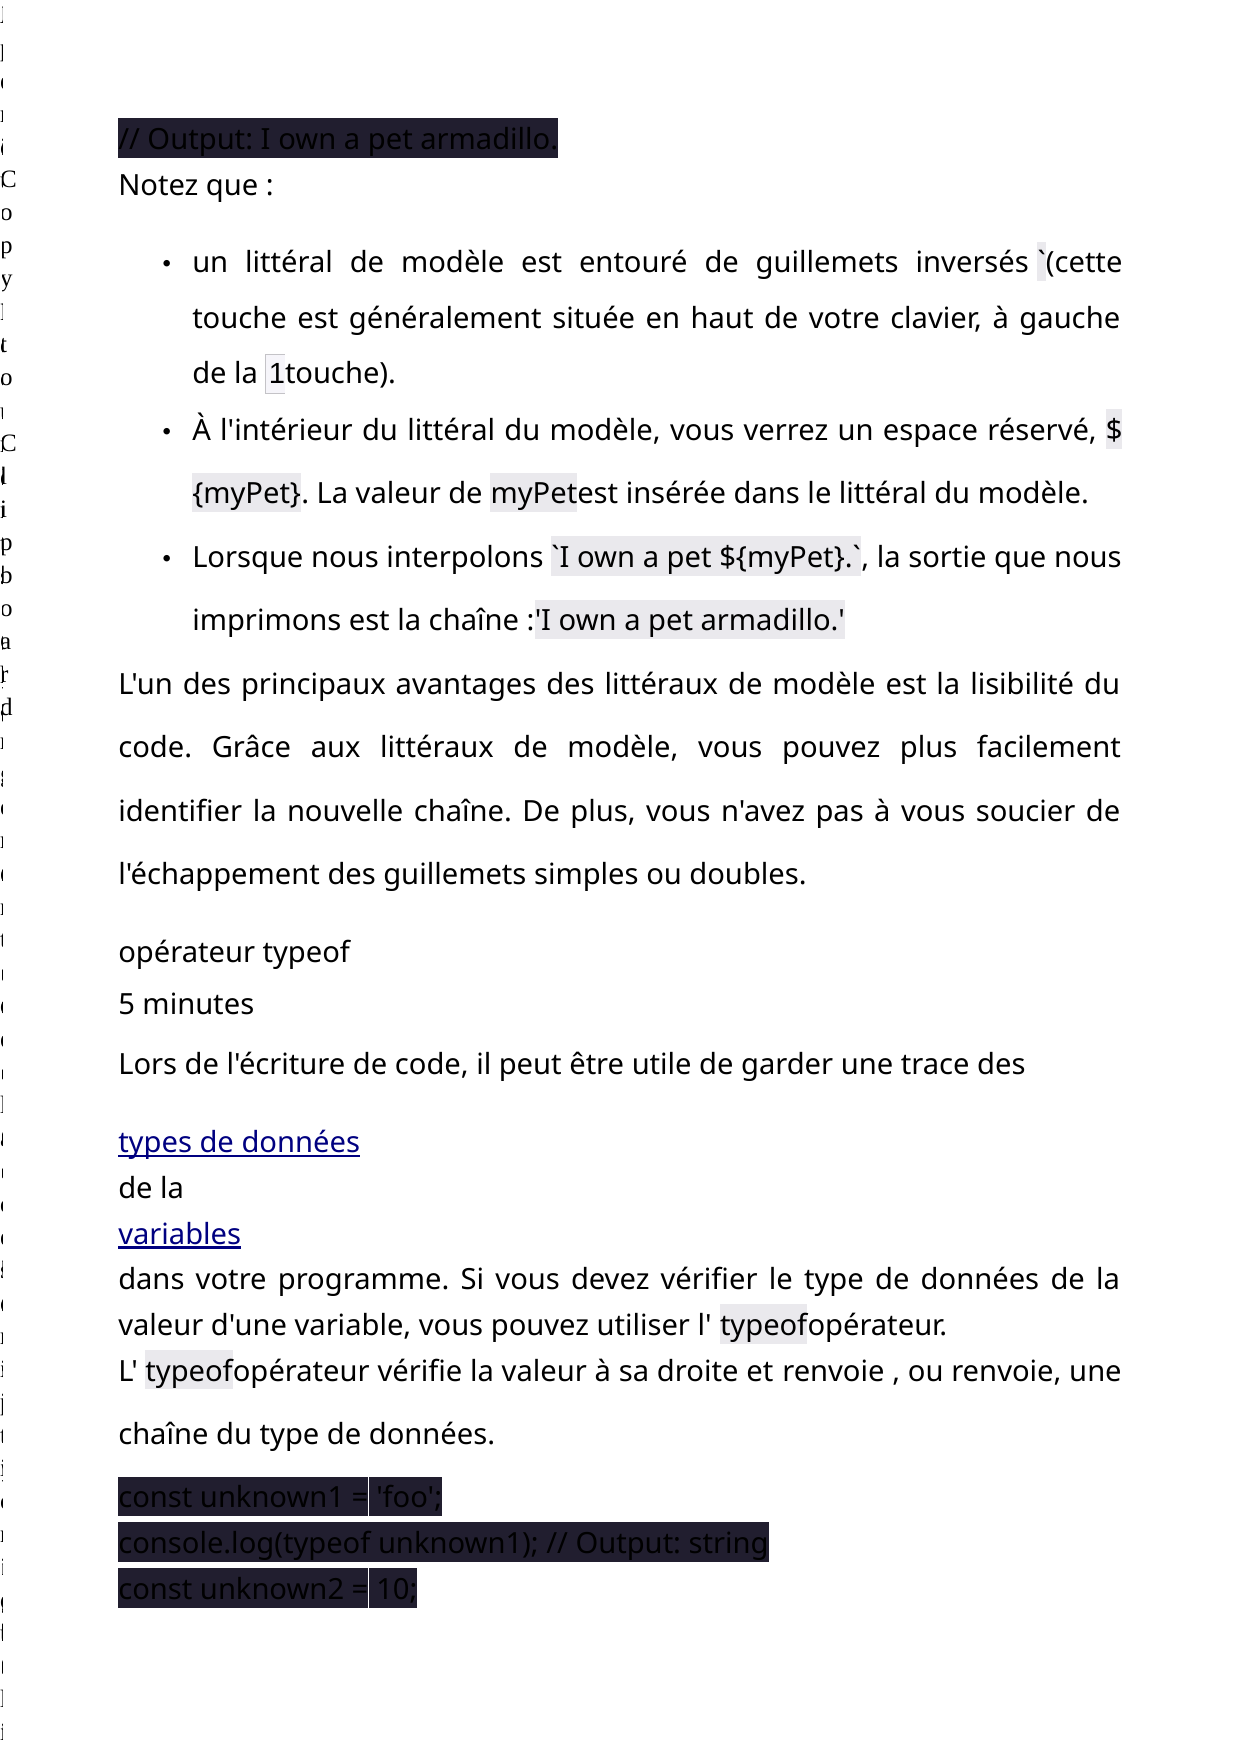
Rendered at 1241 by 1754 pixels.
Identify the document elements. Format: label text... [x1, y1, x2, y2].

text 5 minutes [118, 983, 1122, 1023]
text L' typeofopérateur vérifie la valeur à sa droite et renvoie , ou renvoie, une chaîne du type de données. [118, 1350, 1122, 1453]
subtitle opérateur typeof [118, 931, 1122, 971]
text Lors de l'écriture de code, il peut être utile de garder une trace des [118, 1044, 1122, 1083]
list À l'intérieur du littéral du modèle, vous verrez un espace réservé, ${myPet}. La valeur de myPetest insérée dans le littéral du modèle. [162, 409, 1122, 512]
list Lorsque nous interpolons `I own a pet ${myPet}.`, la sortie que nous imprimons est la chaîne :'I own a pet armadillo.' [162, 536, 1122, 639]
text variables [118, 1213, 1122, 1253]
text console.log(typeof unknown1); // Output: string [118, 1522, 1122, 1562]
text // Output: I own a pet armadillo. [118, 118, 1122, 158]
text de la [118, 1167, 1122, 1207]
text dans votre programme. Si vous devez vérifier le type de données de la valeur d'une variable, vous pouvez utiliser l' typeofopérateur. [118, 1258, 1122, 1344]
text types de données [118, 1122, 1122, 1161]
text Notez que : [118, 164, 1122, 203]
text L'un des principaux avantages des littéraux de modèle est la lisibilité du code. Grâce aux littéraux de modèle, vous pouvez plus facilement identifier la nouvelle chaîne. De plus, vous n'avez pas à vous soucier de l'échappement des guillemets simples ou doubles. [118, 663, 1122, 893]
list un littéral de modèle est entouré de guillemets inversés `(cette touche est généralement située en haut de votre clavier, à gauche de la 1touche). [162, 242, 1122, 393]
text const unknown1 = 'foo'; [118, 1477, 1122, 1516]
text const unknown2 = 10; [118, 1568, 1122, 1608]
